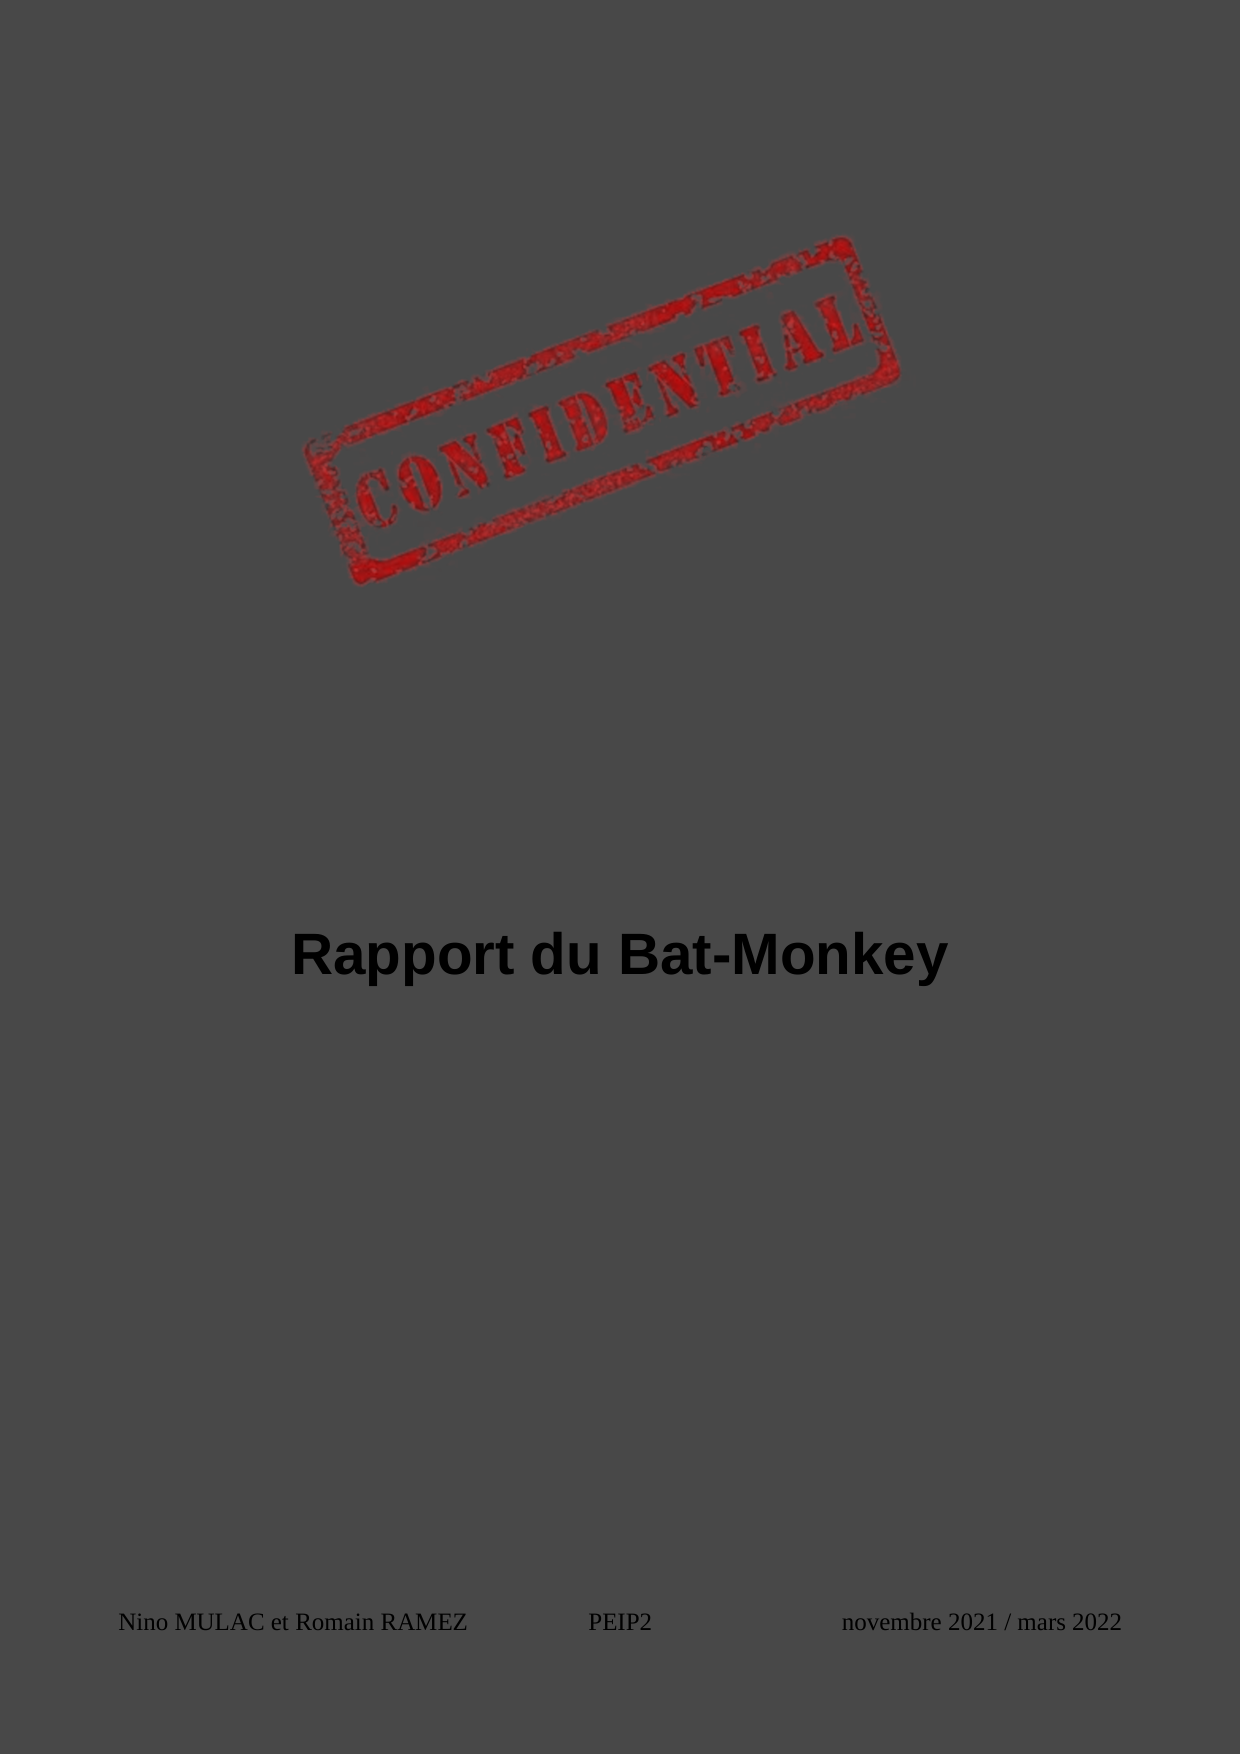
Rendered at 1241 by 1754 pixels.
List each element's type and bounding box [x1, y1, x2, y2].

picture [116, 119, 1120, 1575]
